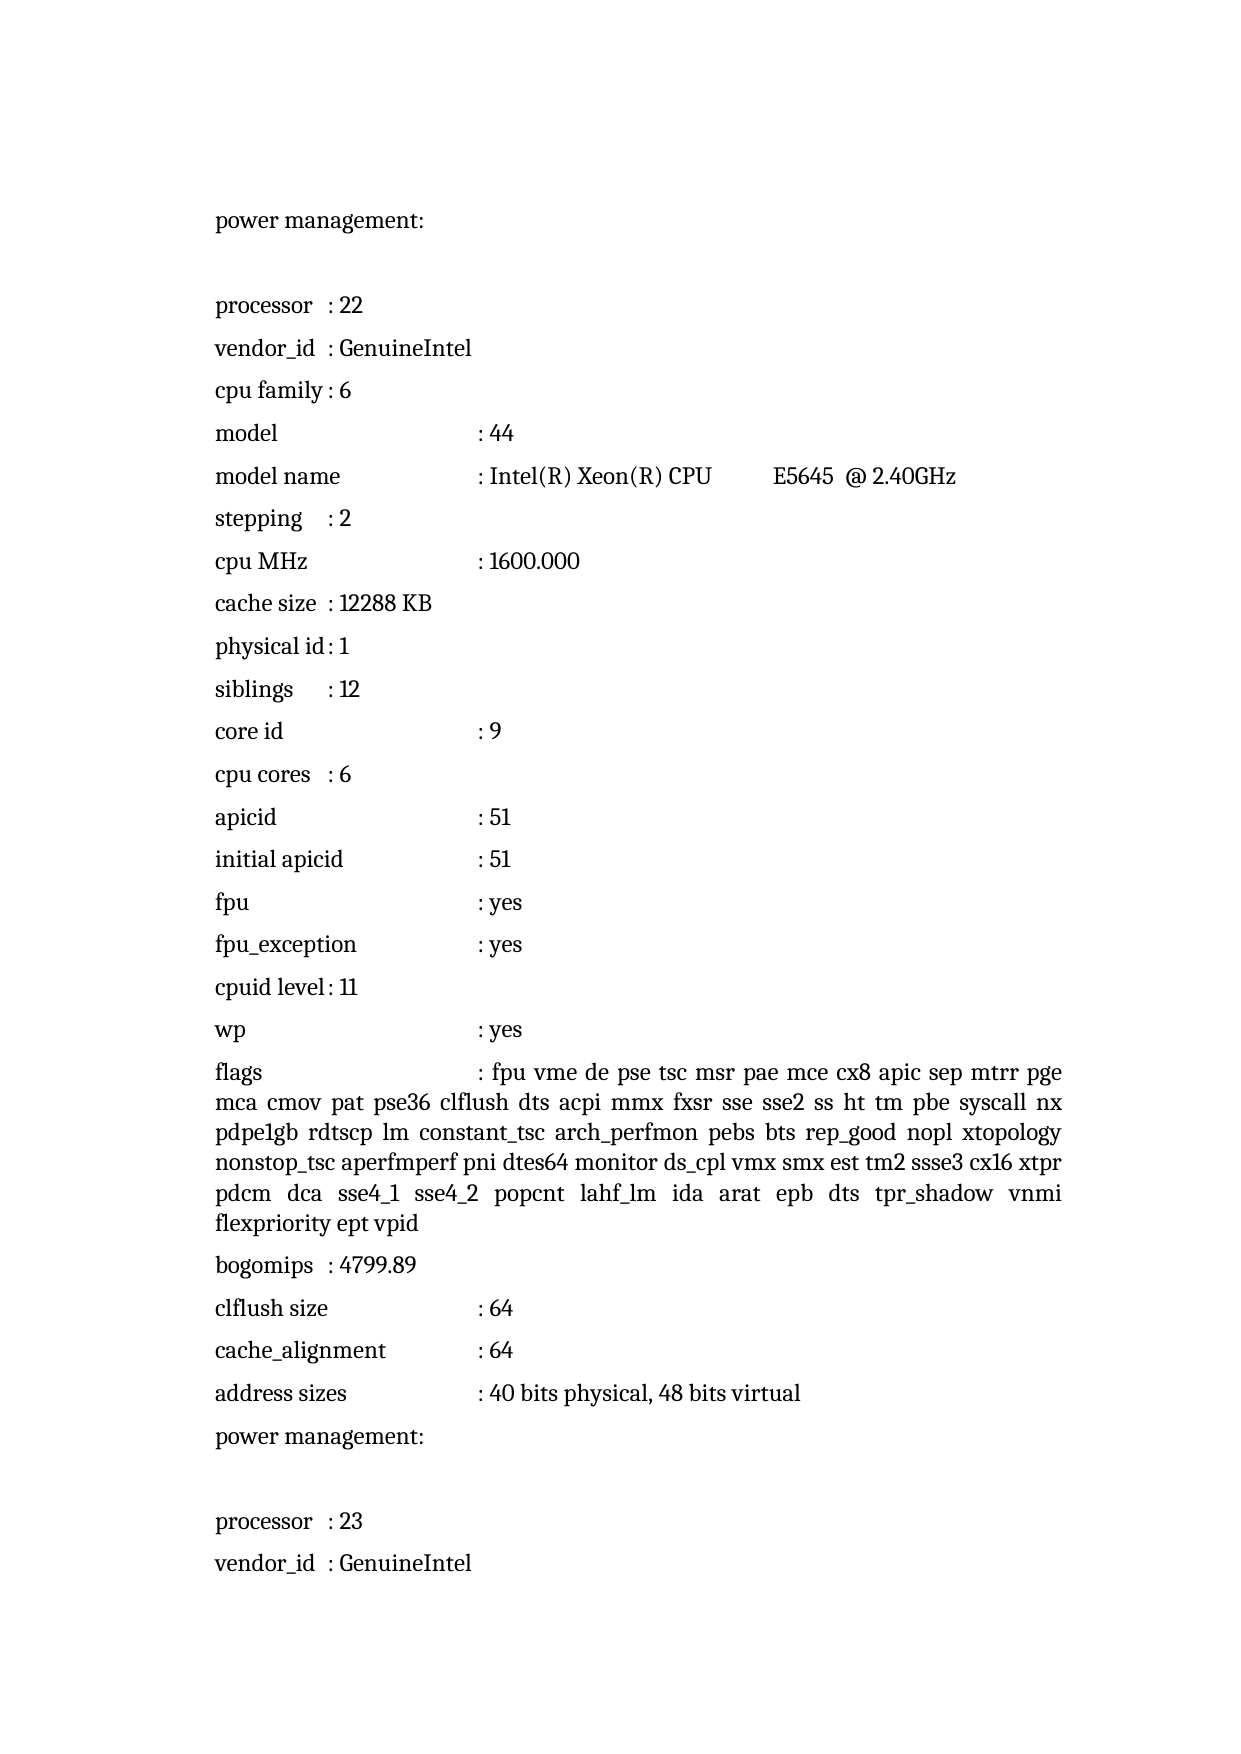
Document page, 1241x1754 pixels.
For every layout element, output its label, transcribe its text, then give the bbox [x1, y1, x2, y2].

list clflush size : 64 [215, 1294, 1063, 1322]
list cpu MHz : 1600.000 [215, 547, 1063, 576]
list initial apicid : 51 [215, 845, 1063, 874]
list cache_alignment : 64 [215, 1336, 1063, 1365]
list bogomips : 4799.89 [215, 1251, 1063, 1280]
list siblings : 12 [215, 674, 1063, 703]
list address sizes : 40 bits physical, 48 bits virtual [215, 1379, 1063, 1408]
list model name : Intel(R) Xeon(R) CPU E5645 @ 2.40GHz [215, 462, 1063, 490]
list processor : 23 [215, 1507, 1063, 1536]
list cpuid level : 11 [215, 973, 1063, 1002]
list physical id : 1 [215, 632, 1063, 661]
list cache size : 12288 KB [215, 589, 1063, 618]
list apicid : 51 [215, 802, 1063, 831]
list fpu : yes [215, 888, 1063, 916]
list processor : 22 [215, 291, 1063, 320]
list stepping : 2 [215, 504, 1063, 533]
list cpu cores : 6 [215, 760, 1063, 788]
list flags : fpu vme de pse tsc msr pae mce cx8 apic sep mtrr pge mca cmov pat pse36 clflush dts acpi mmx fxsr sse sse2 ss ht tm pbe syscall nx pdpe1gb rdtscp lm constant_tsc arch_perfmon pebs bts rep_good nopl xtopology nonstop_tsc aperfmperf pni dtes64 monitor ds_cpl vmx smx est tm2 ssse3 cx16 xtpr pdcm dca sse4_1 sse4_2 popcnt lahf_lm ida arat epb dts tpr_shadow vnmi flexpriority ept vpid [215, 1058, 1063, 1237]
list vendor_id : GenuineIntel [215, 1549, 1063, 1578]
list power management: [215, 206, 1063, 235]
list power management: [215, 1422, 1063, 1450]
list vendor_id : GenuineIntel [215, 334, 1063, 362]
list model : 44 [215, 419, 1063, 448]
list cpu family : 6 [215, 376, 1063, 405]
list core id : 9 [215, 717, 1063, 746]
list wp : yes [215, 1015, 1063, 1044]
list fpu_exception : yes [215, 930, 1063, 959]
